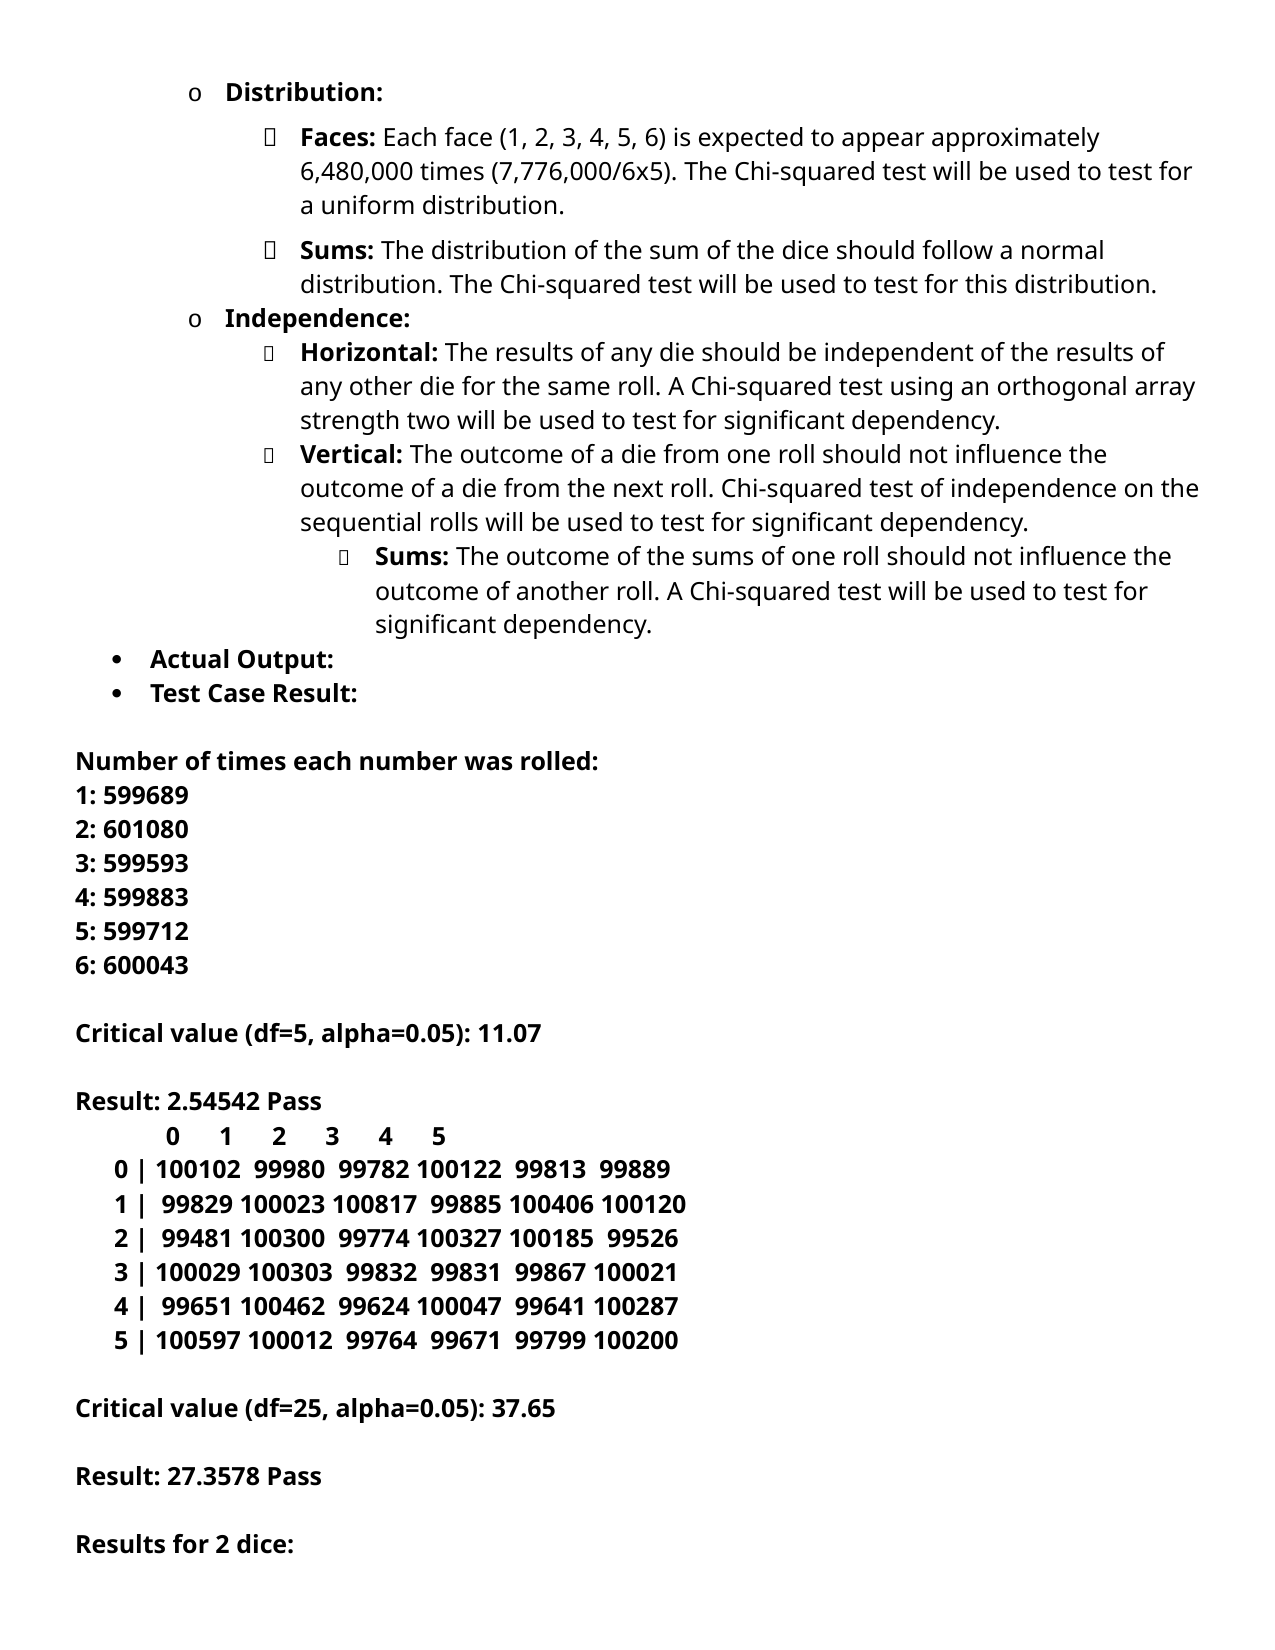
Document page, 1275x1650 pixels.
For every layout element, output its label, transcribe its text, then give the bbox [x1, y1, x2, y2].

list Horizontal: The results of any die should be independent of the results of any other die for the same roll. A Chi-squared test using an orthogonal array strength two will be used to test for significant dependency. [262, 335, 1200, 437]
list Vertical: The outcome of a die from one roll should not influence the outcome of a die from the next roll. Chi-squared test of independence on the sequential rolls will be used to test for significant dependency. [262, 437, 1200, 539]
list Test Case Result: [112, 675, 1200, 709]
list Distribution: [187, 75, 1200, 109]
list Actual Output: [112, 641, 1200, 675]
list Independence: [187, 300, 1200, 335]
text 2 | 99481 100300 99774 100327 100185 99526 [75, 1220, 1200, 1254]
list Sums: The outcome of the sums of one roll should not influence the outcome of another roll. A Chi-squared test will be used to test for significant dependency. [337, 539, 1200, 641]
text Critical value (df=25, alpha=0.05): 37.65 [75, 1391, 1200, 1425]
text 1: 599689 [75, 777, 1200, 812]
text 4 | 99651 100462 99624 100047 99641 100287 [75, 1288, 1200, 1322]
text 3 | 100029 100303 99832 99831 99867 100021 [75, 1254, 1200, 1288]
text 6: 600043 [75, 948, 1200, 982]
text 1 | 99829 100023 100817 99885 100406 100120 [75, 1186, 1200, 1220]
text 5 | 100597 100012 99764 99671 99799 100200 [75, 1322, 1200, 1357]
text 3: 599593 [75, 846, 1200, 880]
text 5: 599712 [75, 914, 1200, 948]
list Faces: Each face (1, 2, 3, 4, 5, 6) is expected to appear approximately 6,480,000 times (7,776,000/6x5). The Chi-squared test will be used to test for a uniform distribution. [262, 120, 1200, 222]
text 4: 599883 [75, 880, 1200, 914]
text Results for 2 dice: [75, 1527, 1200, 1561]
text Result: 2.54542 Pass [75, 1084, 1200, 1118]
text 2: 601080 [75, 812, 1200, 846]
text 0 1 2 3 4 5 [75, 1118, 1200, 1152]
text Number of times each number was rolled: [75, 743, 1200, 777]
list Sums: The distribution of the sum of the dice should follow a normal distribution. The Chi-squared test will be used to test for this distribution. [262, 232, 1200, 300]
text Result: 27.3578 Pass [75, 1459, 1200, 1493]
text 0 | 100102 99980 99782 100122 99813 99889 [75, 1152, 1200, 1186]
text Critical value (df=5, alpha=0.05): 11.07 [75, 1016, 1200, 1050]
